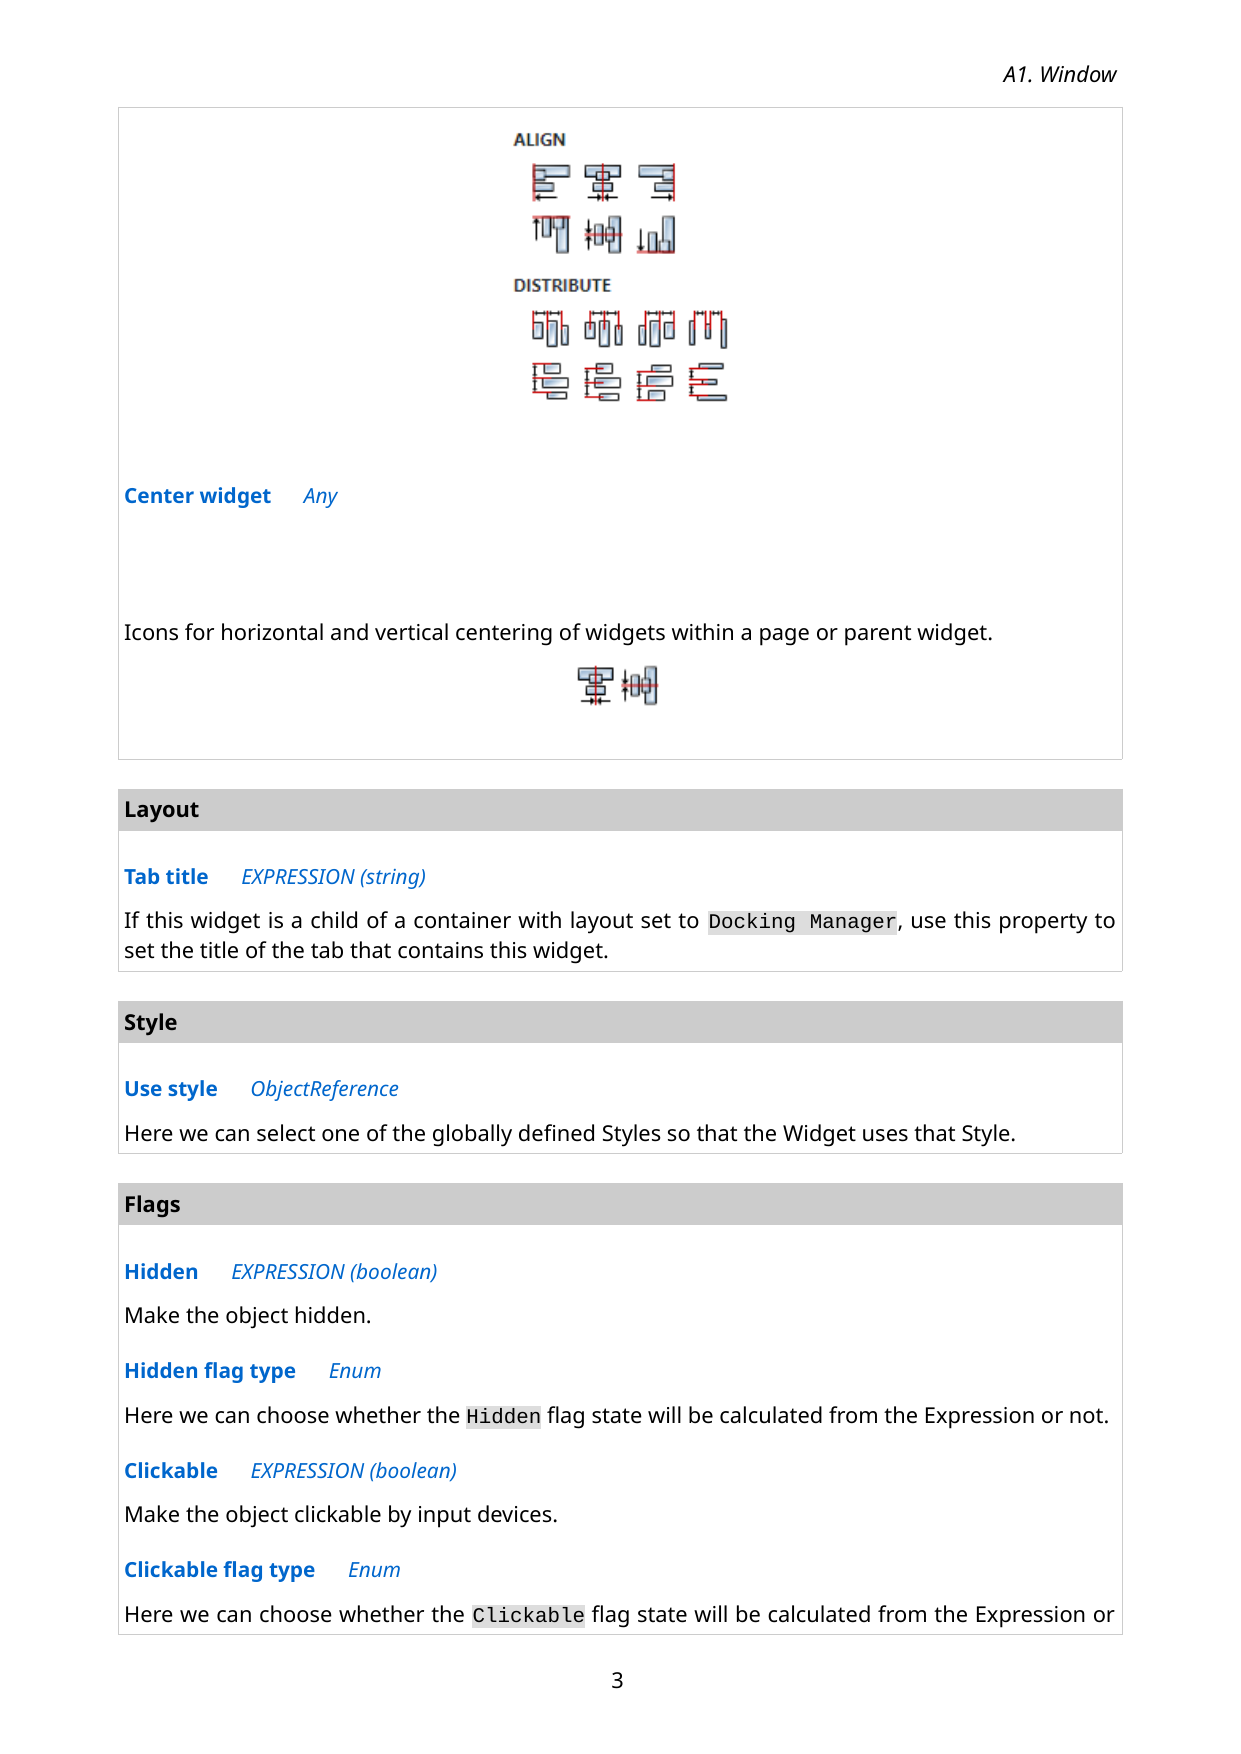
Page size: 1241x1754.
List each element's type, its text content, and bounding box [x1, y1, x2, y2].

table_cell Tab title EXPRESSION (string) If this widget is a child of a container with layout set to Docking Manager, use this property to set the title of the tab that contains this widget. [119, 831, 1122, 971]
picture [490, 124, 750, 414]
table_header Style [119, 1002, 1122, 1042]
table_cell [119, 108, 1122, 413]
table_cell Center widget Any Icons for horizontal and vertical centering of widgets within a page or parent widget. [119, 414, 1122, 758]
table_cell Use style ObjectReference Here we can select one of the globally defined Styles so that the Widget uses that Style. [119, 1043, 1122, 1153]
picture [572, 658, 668, 712]
table_cell Hidden EXPRESSION (boolean) Make the object hidden. Hidden flag type Enum Here we can choose whether the Hidden flag state will be calculated from the Expression or not. Clickable EXPRESSION (boolean) Make the object clickable by input devices. Clickable flag type Enum Here we can choose whether the Clickable flag state will be calculated from the Expression or [119, 1225, 1122, 1634]
table_header Flags [119, 1184, 1122, 1224]
table_header Layout [119, 790, 1122, 830]
